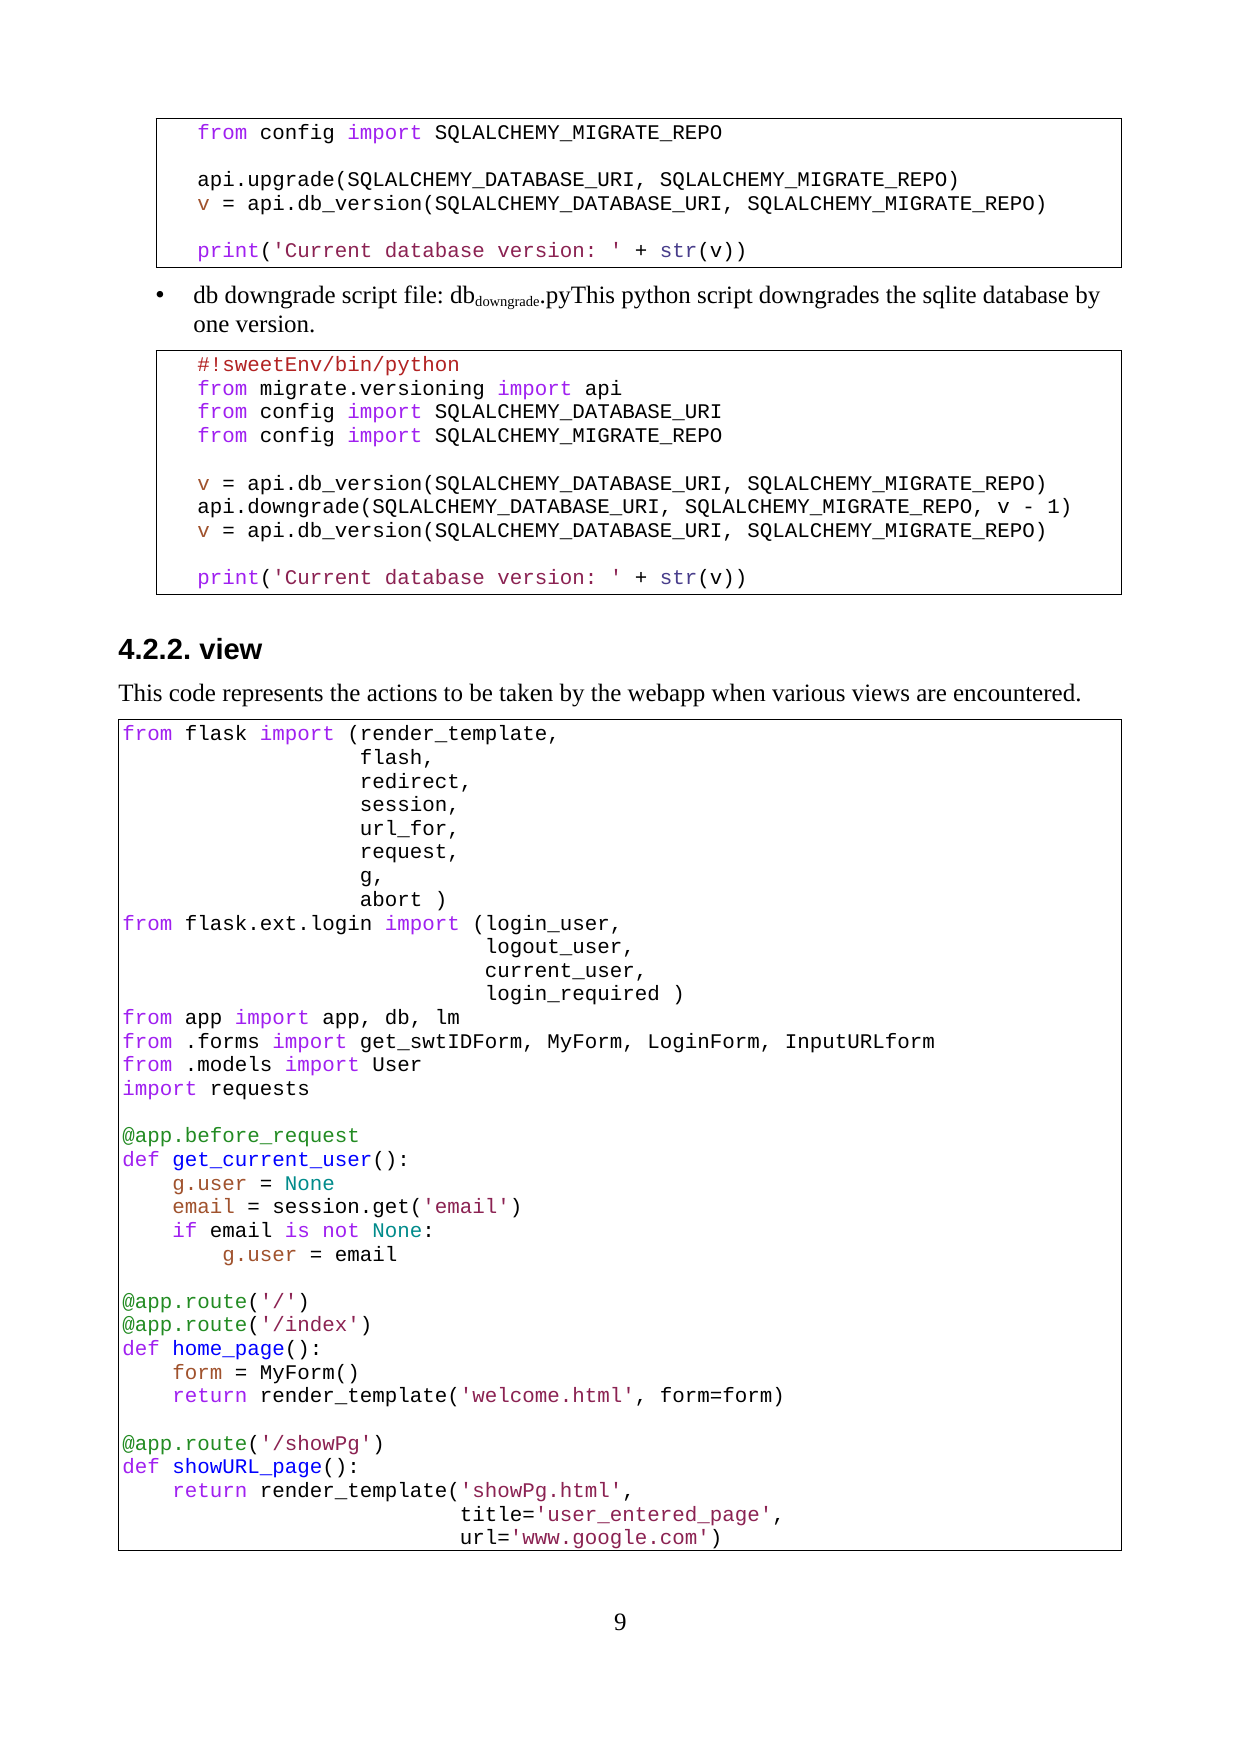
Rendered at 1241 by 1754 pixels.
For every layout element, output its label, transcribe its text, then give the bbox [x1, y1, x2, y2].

text url='www.google.com') [119, 1523, 1121, 1550]
text from flask import (render_template, [119, 720, 1121, 743]
text @app.route('/showPg') [119, 1429, 1121, 1452]
text login_required ) [119, 979, 1121, 1003]
list print('Current database version: ' + str(v)) [157, 563, 1121, 594]
text import requests [119, 1074, 1121, 1098]
text g, [119, 861, 1121, 885]
text def home_page(): [119, 1334, 1121, 1358]
list from migrate.versioning import api [157, 374, 1121, 398]
list from config import SQLALCHEMY_MIGRATE_REPO [157, 421, 1121, 445]
text from flask.ext.login import (login_user, [119, 908, 1121, 932]
list v = api.db_version(SQLALCHEMY_DATABASE_URI, SQLALCHEMY_MIGRATE_REPO) [157, 189, 1121, 213]
text @app.before_request [119, 1121, 1121, 1145]
list from config import SQLALCHEMY_DATABASE_URI [157, 398, 1121, 421]
text url_for, [119, 814, 1121, 838]
text logout_user, [119, 932, 1121, 956]
text abort ) [119, 885, 1121, 908]
subtitle view [118, 632, 1122, 666]
text return render_template('welcome.html', form=form) [119, 1381, 1121, 1405]
text flash, [119, 743, 1121, 767]
text email = session.get('email') [119, 1192, 1121, 1216]
list print('Current database version: ' + str(v)) [157, 236, 1121, 267]
list db downgrade script file: dbdowngrade.pyThis python script downgrades the sqlite database by one version. [156, 280, 1122, 338]
text g.user = None [119, 1169, 1121, 1192]
list #!sweetEnv/bin/python [157, 351, 1121, 374]
text session, [119, 790, 1121, 814]
text @app.route('/') [119, 1287, 1121, 1311]
text def get_current_user(): [119, 1145, 1121, 1169]
text request, [119, 838, 1121, 861]
text g.user = email [119, 1239, 1121, 1263]
text from .forms import get_swtIDForm, MyForm, LoginForm, InputURLform [119, 1027, 1121, 1050]
text form = MyForm() [119, 1358, 1121, 1381]
text This code represents the actions to be taken by the webapp when various views are encountered. [118, 678, 1122, 707]
text from app import app, db, lm [119, 1003, 1121, 1027]
text return render_template('showPg.html', [119, 1476, 1121, 1500]
list from config import SQLALCHEMY_MIGRATE_REPO [157, 119, 1121, 142]
text @app.route('/index') [119, 1311, 1121, 1334]
text if email is not None: [119, 1216, 1121, 1239]
list api.downgrade(SQLALCHEMY_DATABASE_URI, SQLALCHEMY_MIGRATE_REPO, v - 1) [157, 492, 1121, 516]
text title='user_entered_page', [119, 1500, 1121, 1523]
text current_user, [119, 956, 1121, 979]
text def showURL_page(): [119, 1452, 1121, 1476]
text from .models import User [119, 1050, 1121, 1074]
text redirect, [119, 767, 1121, 790]
list v = api.db_version(SQLALCHEMY_DATABASE_URI, SQLALCHEMY_MIGRATE_REPO) [157, 468, 1121, 492]
list api.upgrade(SQLALCHEMY_DATABASE_URI, SQLALCHEMY_MIGRATE_REPO) [157, 165, 1121, 189]
list v = api.db_version(SQLALCHEMY_DATABASE_URI, SQLALCHEMY_MIGRATE_REPO) [157, 516, 1121, 539]
